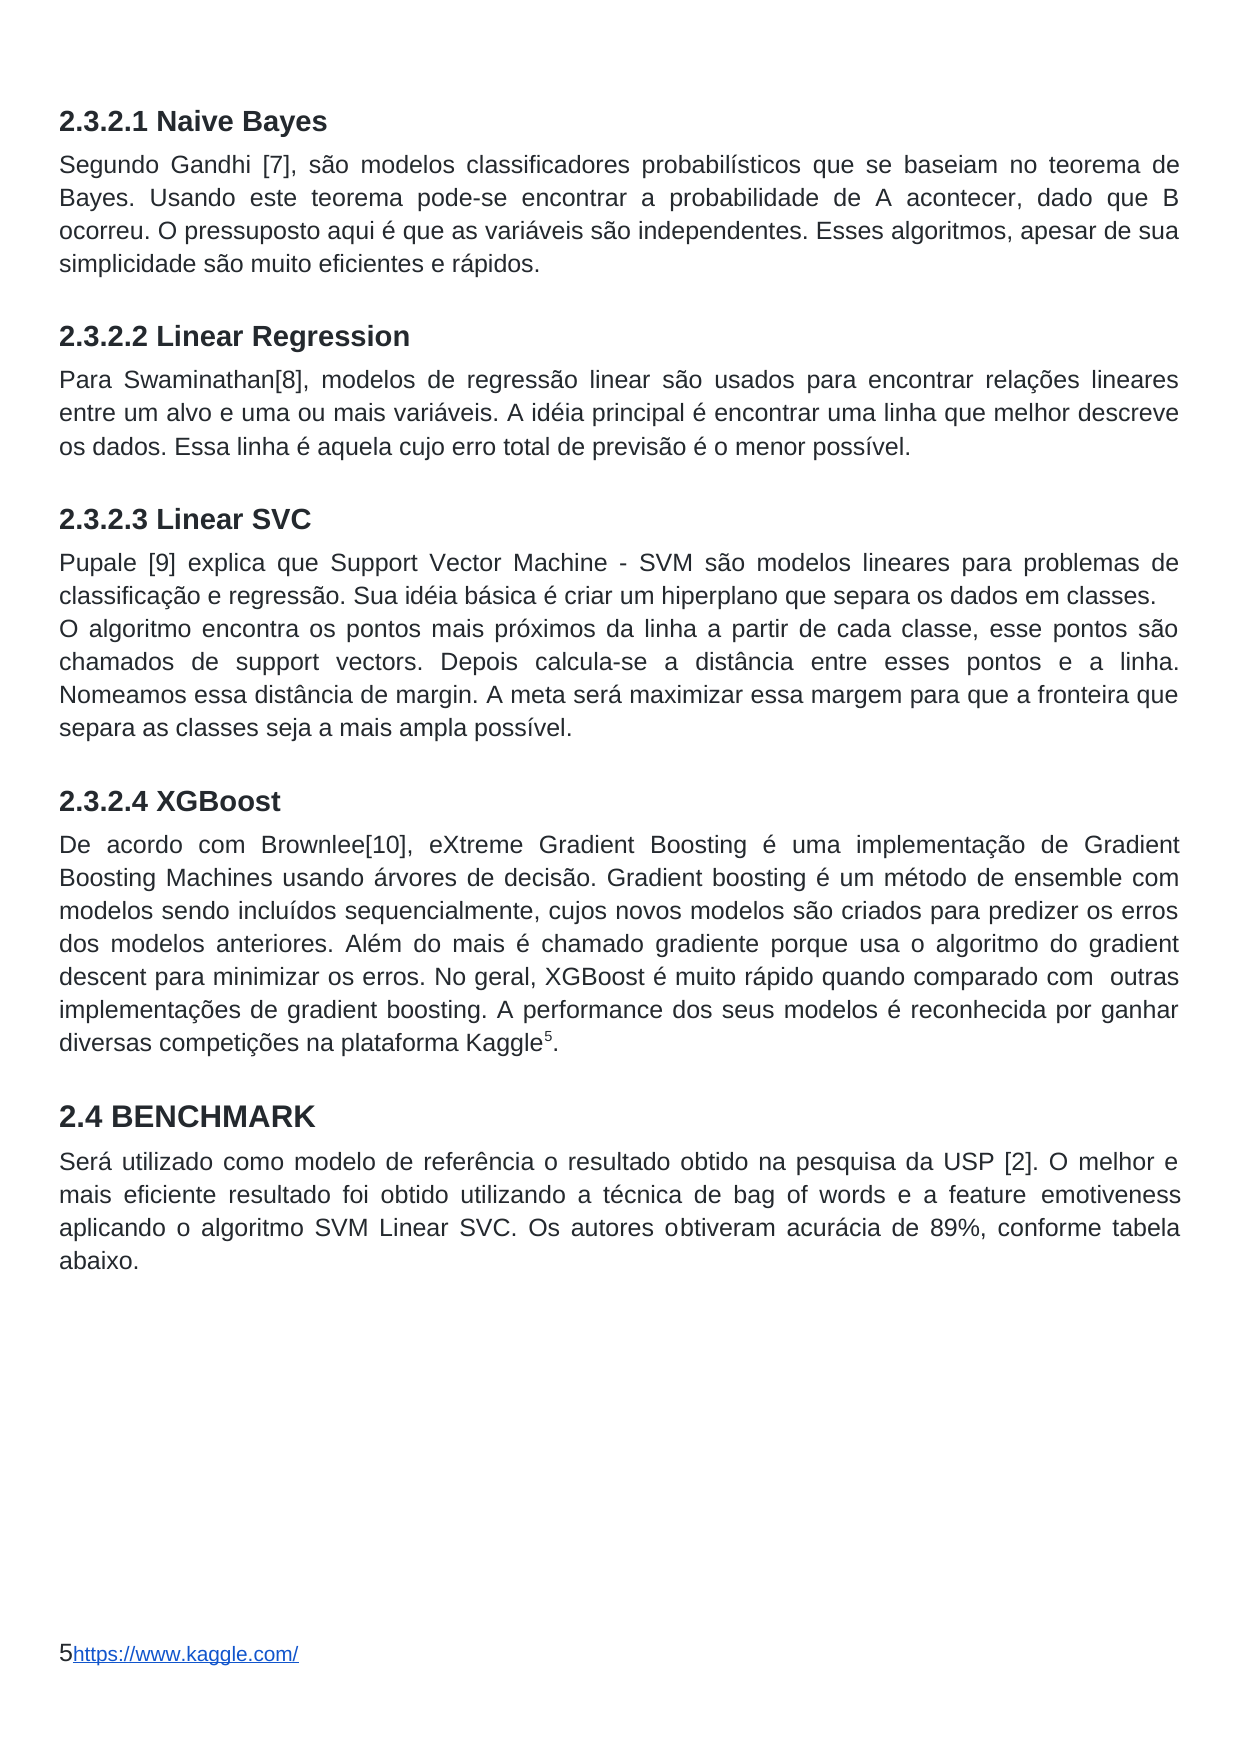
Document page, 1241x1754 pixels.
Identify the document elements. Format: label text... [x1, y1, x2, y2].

text De acordo com Brownlee[10], eXtreme Gradient Boosting é uma implementação de Gradient Boosting Machines usando árvores de decisão. Gradient boosting é um método de ensemble com modelos sendo incluídos sequencialmente, cujos novos modelos são criados para predizer os erros dos modelos anteriores. Além do mais é chamado gradiente porque usa o algoritmo do gradient descent para minimizar os erros. No geral, XGBoost é muito rápido quando comparado com outras implementações de gradient boosting. A performance dos seus modelos é reconhecida por ganhar diversas competições na plataforma Kaggle. [59, 830, 1181, 1057]
text Segundo Gandhi [7], são modelos classificadores probabilísticos que se baseiam no teorema de Bayes. Usando este teorema pode-se encontrar a probabilidade de A acontecer, dado que B ocorreu. O pressuposto aqui é que as variáveis são independentes. Esses algoritmos, apesar de sua simplicidade são muito eficientes e rápidos. [59, 150, 1181, 278]
text Pupale [9] explica que Support Vector Machine - SVM são modelos lineares para problemas de classificação e regressão. Sua idéia básica é criar um hiperplano que separa os dados em classes. [59, 548, 1181, 610]
subtitle 2.3.2.1 Naive Bayes [59, 104, 1181, 137]
text https://www.kaggle.com/ [59, 1637, 1181, 1666]
subtitle 2.3.2.4 XGBoost [59, 784, 1181, 817]
text Será utilizado como modelo de referência o resultado obtido na pesquisa da USP [2]. O melhor e mais eficiente resultado foi obtido utilizando a técnica de bag of words e a feature emotiveness aplicando o algoritmo SVM Linear SVC. Os autores obtiveram acurácia de 89%, conforme tabela abaixo. [59, 1147, 1181, 1274]
subtitle 2.3.2.2 Linear Regression [59, 319, 1181, 353]
text O algoritmo encontra os pontos mais próximos da linha a partir de cada classe, esse pontos são chamados de support vectors. Depois calcula-se a distância entre esses pontos e a linha. Nomeamos essa distância de margin. A meta será maximizar essa margem para que a fronteira que separa as classes seja a mais ampla possível. [59, 614, 1181, 742]
subtitle 2.3.2.3 Linear SVC [59, 502, 1181, 536]
text Para Swaminathan[8], modelos de regressão linear são usados para encontrar relações lineares entre um alvo e uma ou mais variáveis. A idéia principal é encontrar uma linha que melhor descreve os dados. Essa linha é aquela cujo erro total de previsão é o menor possível. [59, 365, 1181, 460]
subtitle 2.4 BENCHMARK [59, 1098, 1181, 1134]
